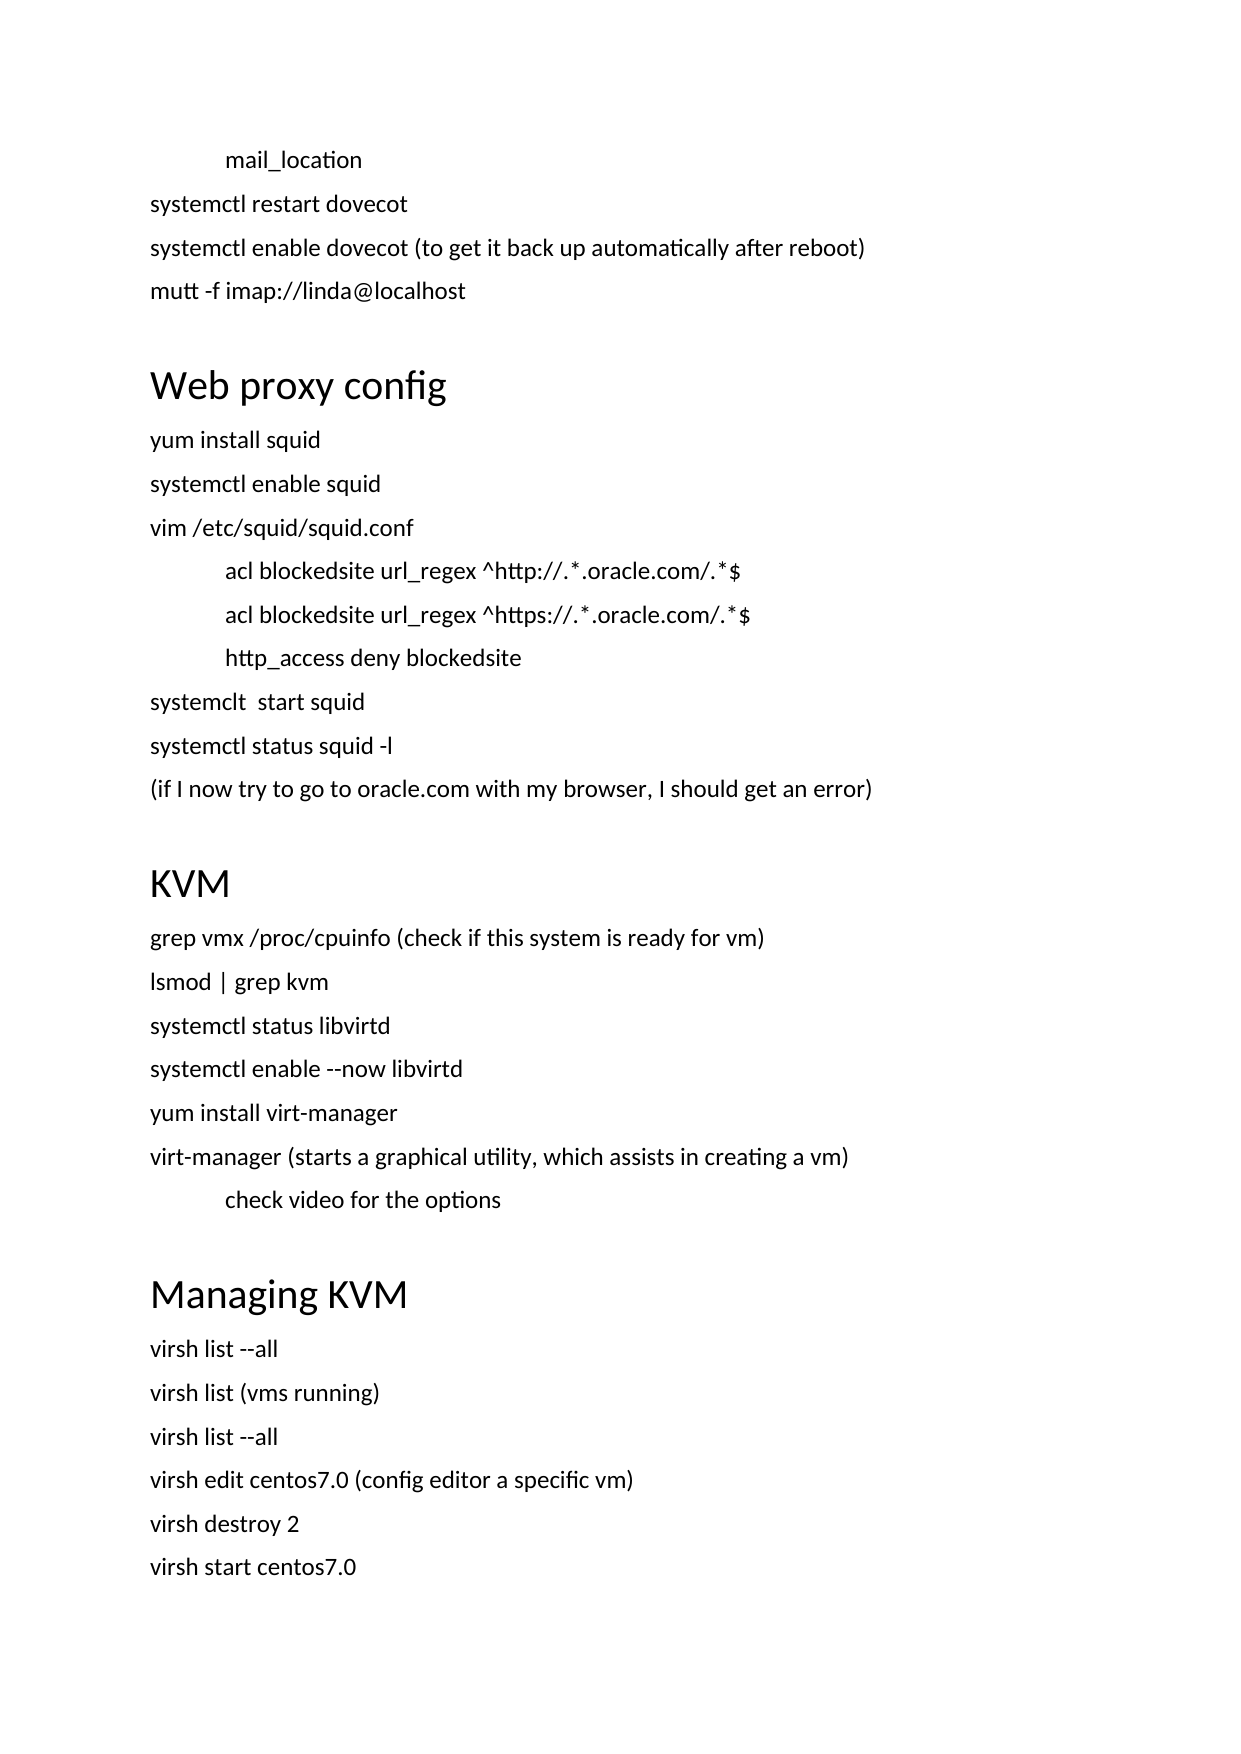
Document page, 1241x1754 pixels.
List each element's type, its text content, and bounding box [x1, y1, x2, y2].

text Managing KVM [150, 1277, 1090, 1319]
text systemctl status squid -l [150, 735, 1090, 760]
text virsh list --all [150, 1426, 1090, 1451]
text virsh start centos7.0 [150, 1557, 1090, 1582]
text mail_location [150, 150, 1090, 175]
text mutt -f imap://linda@localhost [150, 281, 1090, 306]
text yum install squid [150, 430, 1090, 455]
text systemclt start squid [150, 692, 1090, 717]
text (if I now try to go to oracle.com with my browser, I should get an error) [150, 779, 1090, 804]
text systemctl restart dovecot [150, 194, 1090, 219]
text yum install virt-manager [150, 1103, 1090, 1128]
text systemctl enable --now libvirtd [150, 1059, 1090, 1084]
text vim /etc/squid/squid.conf [150, 517, 1090, 542]
text grep vmx /proc/cpuinfo (check if this system is ready for vm) [150, 928, 1090, 953]
text virsh list --all [150, 1339, 1090, 1364]
text virt-manager (starts a graphical utility, which assists in creating a vm) [150, 1146, 1090, 1171]
text systemctl status libvirtd [150, 1015, 1090, 1040]
text virsh destroy 2 [150, 1513, 1090, 1538]
text http_access deny blockedsite [150, 648, 1090, 673]
text Web proxy config [150, 368, 1090, 410]
text KVM [150, 866, 1090, 908]
text acl blockedsite url_regex ^https://.*.oracle.com/.*$ [150, 604, 1090, 629]
text systemctl enable dovecot (to get it back up automatically after reboot) [150, 237, 1090, 262]
text acl blockedsite url_regex ^http://.*.oracle.com/.*$ [150, 561, 1090, 586]
text lsmod | grep kvm [150, 972, 1090, 997]
text virsh list (vms running) [150, 1382, 1090, 1407]
text virsh edit centos7.0 (config editor a specific vm) [150, 1470, 1090, 1495]
text systemctl enable squid [150, 473, 1090, 498]
text check video for the options [150, 1190, 1090, 1215]
